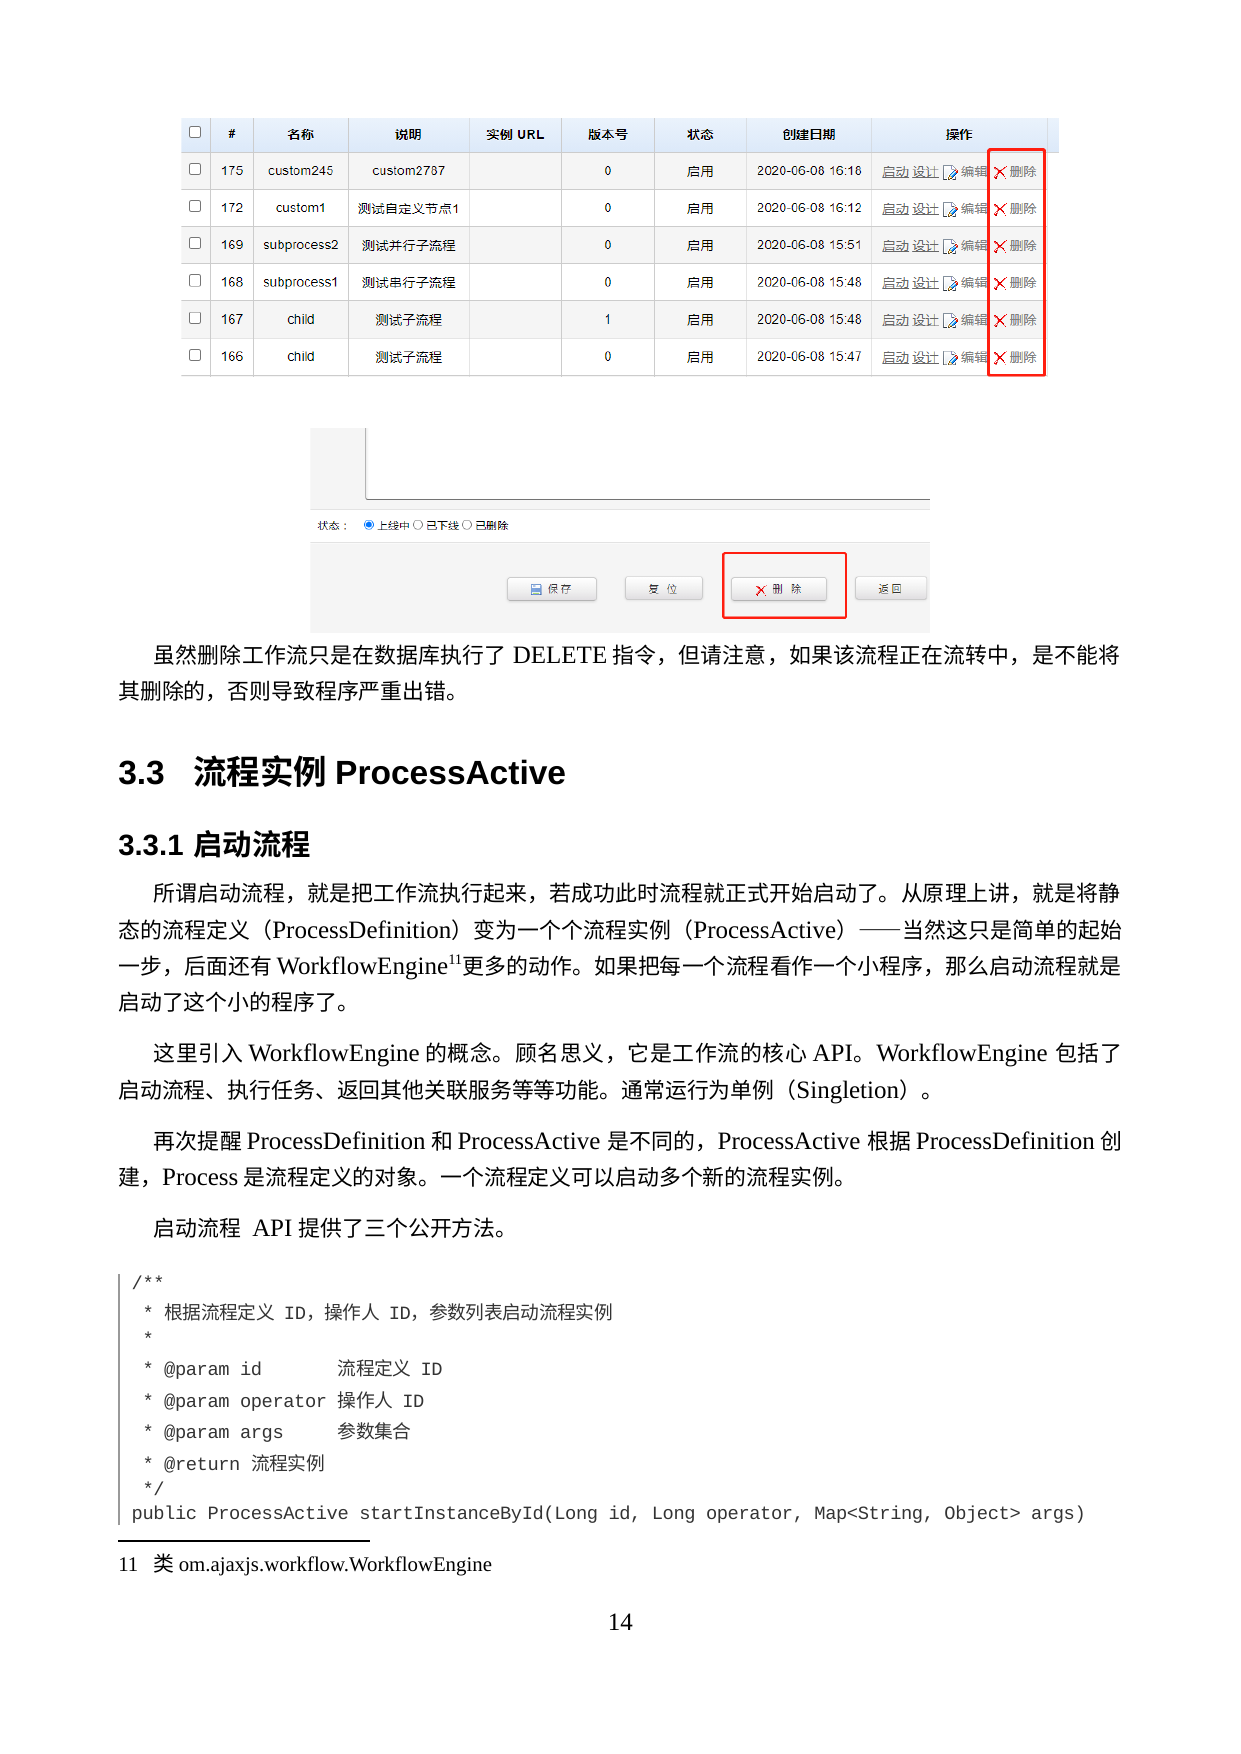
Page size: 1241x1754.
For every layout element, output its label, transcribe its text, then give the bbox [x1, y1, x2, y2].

text public ProcessActive startInstanceById(Long id, Long operator, Map<String, Object> args) [120, 1504, 1122, 1525]
text * @return 流程实例 [120, 1448, 1122, 1476]
text 类om.ajaxjs.workflow.WorkflowEngine [118, 1547, 1122, 1578]
text 启动流程 API 提供了三个公开方法。 [118, 1211, 1122, 1243]
text * @param operator 操作人 ID [120, 1385, 1122, 1413]
picture [181, 118, 1059, 377]
text /** [120, 1274, 1122, 1295]
text 所谓启动流程，就是把工作流执行起来，若成功此时流程就正式开始启动了。从原理上讲，就是将静态的流程定义（ProcessDefinition）变为一个个流程实例（ProcessActive）——当然这只是简单的起始一步，后面还有WorkflowEngine更多的动作。如果把每一个流程看作一个小程序，那么启动流程就是启动了这个小的程序了。 [118, 876, 1122, 1017]
text 再次提醒ProcessDefinition和ProcessActive 是不同的，ProcessActive 根据ProcessDefinition创建，Process是流程定义的对象。一个流程定义可以启动多个新的流程实例。 [118, 1124, 1122, 1192]
text 这里引入WorkflowEngine的概念。顾名思义，它是工作流的核心API。WorkflowEngine 包括了启动流程、执行任务、返回其他关联服务等等功能。通常运行为单例（Singletion）。 [118, 1036, 1122, 1104]
text 虽然删除工作流只是在数据库执行了DELETE指令，但请注意，如果该流程正在流转中，是不能将其删除的，否则导致程序严重出错。 [118, 428, 1122, 706]
text * @param id 流程定义 ID [120, 1354, 1122, 1381]
text * [120, 1329, 1122, 1351]
picture [310, 428, 930, 633]
text * 根据流程定义 ID，操作人 ID，参数列表启动流程实例 [120, 1298, 1122, 1325]
subtitle 启动流程 [118, 821, 1122, 864]
text */ [120, 1480, 1122, 1501]
text * @param args 参数集合 [120, 1417, 1122, 1444]
subtitle 流程实例 ProcessActive [118, 746, 1122, 794]
